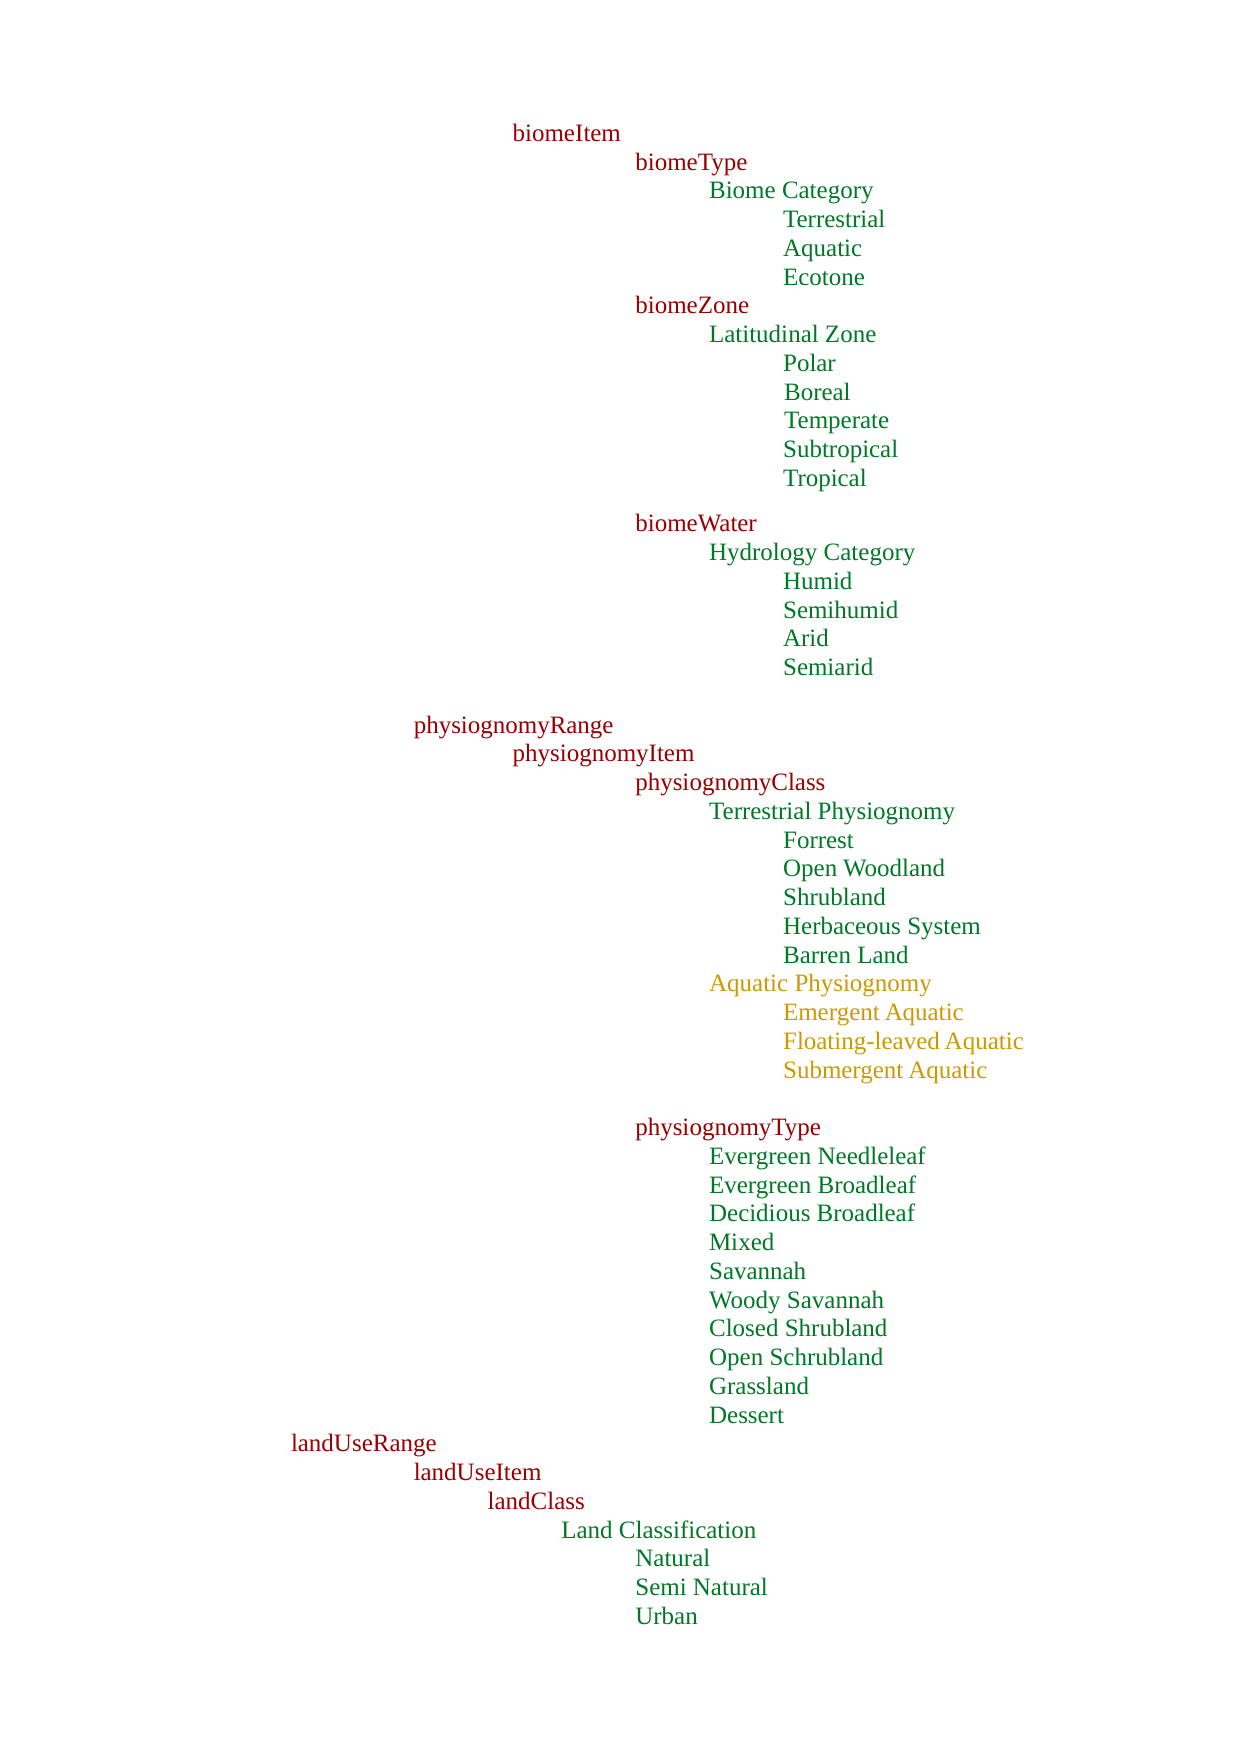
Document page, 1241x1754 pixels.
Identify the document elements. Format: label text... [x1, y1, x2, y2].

text landUseItem [118, 1457, 1122, 1486]
text Biome Category [118, 176, 1122, 204]
text physiognomyRange [118, 710, 1122, 738]
text biomeType [118, 147, 1122, 176]
text Dessert [118, 1400, 1122, 1428]
text biomeWater [118, 508, 1122, 537]
text landClass [118, 1486, 1122, 1515]
text physiognomyItem [118, 738, 1122, 767]
text Mixed [118, 1227, 1122, 1256]
text Urban [118, 1601, 1122, 1630]
list Temperate [193, 406, 1122, 434]
text Arid [118, 623, 1122, 652]
text Open Woodland [118, 853, 1122, 882]
text Grassland [118, 1371, 1122, 1400]
text Aquatic [118, 233, 1122, 262]
list Subtropical [118, 434, 1122, 463]
text Semi Natural [118, 1572, 1122, 1601]
text biomeItem [118, 118, 1122, 147]
text physiognomyClass [118, 767, 1122, 796]
text physiognomyType [118, 1112, 1122, 1141]
text Polar [118, 348, 1122, 377]
text Latitudinal Zone [118, 319, 1122, 348]
text Emergent Aquatic [118, 997, 1122, 1026]
text Humid [118, 566, 1122, 595]
text Ecotone [118, 262, 1122, 291]
text Evergreen Needleleaf [118, 1141, 1122, 1170]
text Herbaceous System [118, 911, 1122, 940]
text Barren Land [118, 940, 1122, 968]
text Savannah [118, 1256, 1122, 1285]
list Tropical [118, 463, 1122, 492]
text Natural [118, 1543, 1122, 1572]
text Closed Shrubland [118, 1313, 1122, 1342]
text Aquatic Physiognomy [118, 968, 1122, 997]
text Woody Savannah [118, 1285, 1122, 1313]
text Hydrology Category [118, 537, 1122, 566]
text Submergent Aquatic [118, 1055, 1122, 1083]
text biomeZone [118, 291, 1122, 319]
text Evergreen Broadleaf [118, 1170, 1122, 1198]
text Land Classification [118, 1515, 1122, 1543]
text Shrubland [118, 882, 1122, 911]
text Terrestrial Physiognomy [118, 796, 1122, 825]
list Boreal [193, 377, 1122, 406]
text landUseRange [118, 1428, 1122, 1457]
text Floating-leaved Aquatic [118, 1026, 1122, 1055]
text Semihumid [118, 595, 1122, 623]
text Terrestrial [118, 204, 1122, 233]
text Open Schrubland [118, 1342, 1122, 1371]
text Semiarid [118, 652, 1122, 681]
text Forrest [118, 825, 1122, 853]
text Decidious Broadleaf [118, 1198, 1122, 1227]
